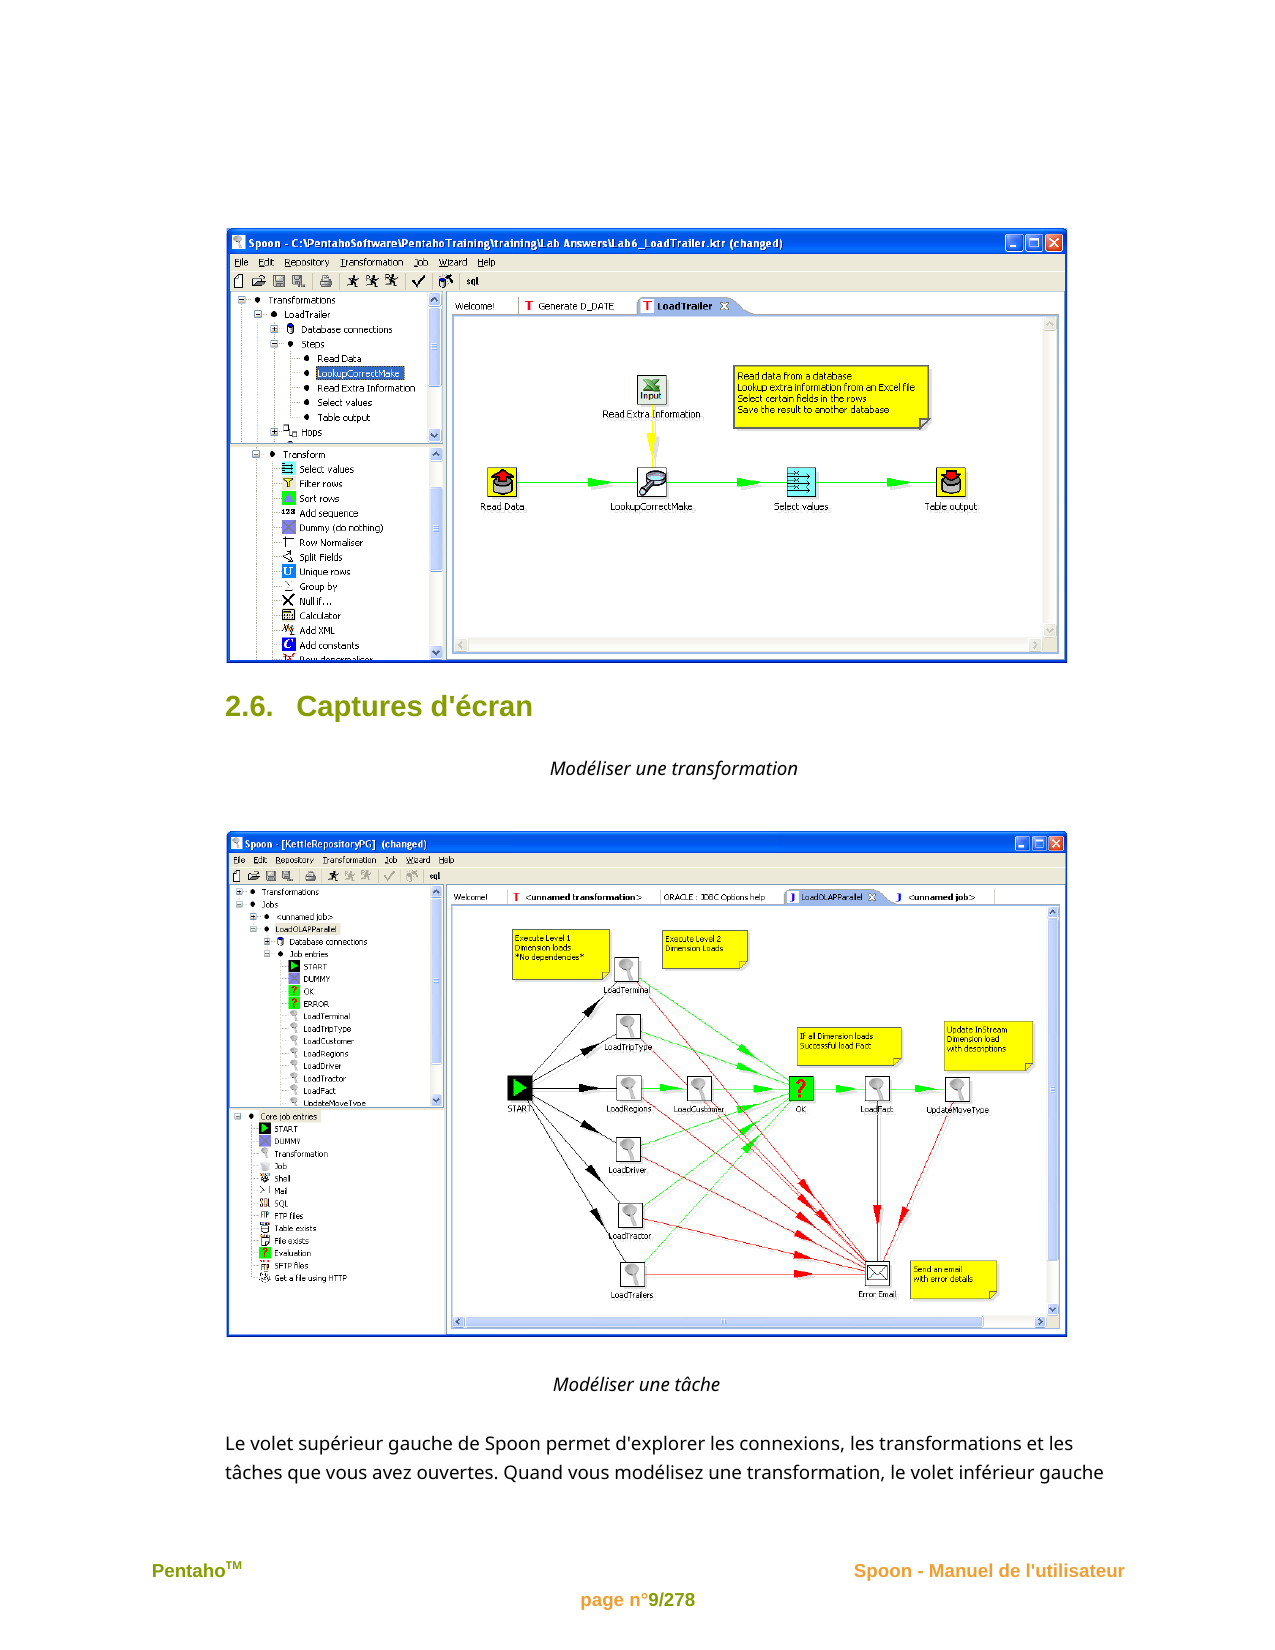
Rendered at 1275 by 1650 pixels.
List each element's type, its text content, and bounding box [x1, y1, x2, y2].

picture [226, 831, 1068, 1337]
subtitle Captures d'écran [225, 175, 1125, 723]
text Le volet supérieur gauche de Spoon permet d'explorer les connexions, les transformations et les tâches que vous avez ouvertes. Quand vous modélisez une transformation, le volet inférieur gauche [225, 1427, 1125, 1485]
picture [226, 228, 1068, 663]
text Modéliser une tâche [150, 811, 1125, 1397]
text Modéliser une transformation [225, 752, 1125, 781]
